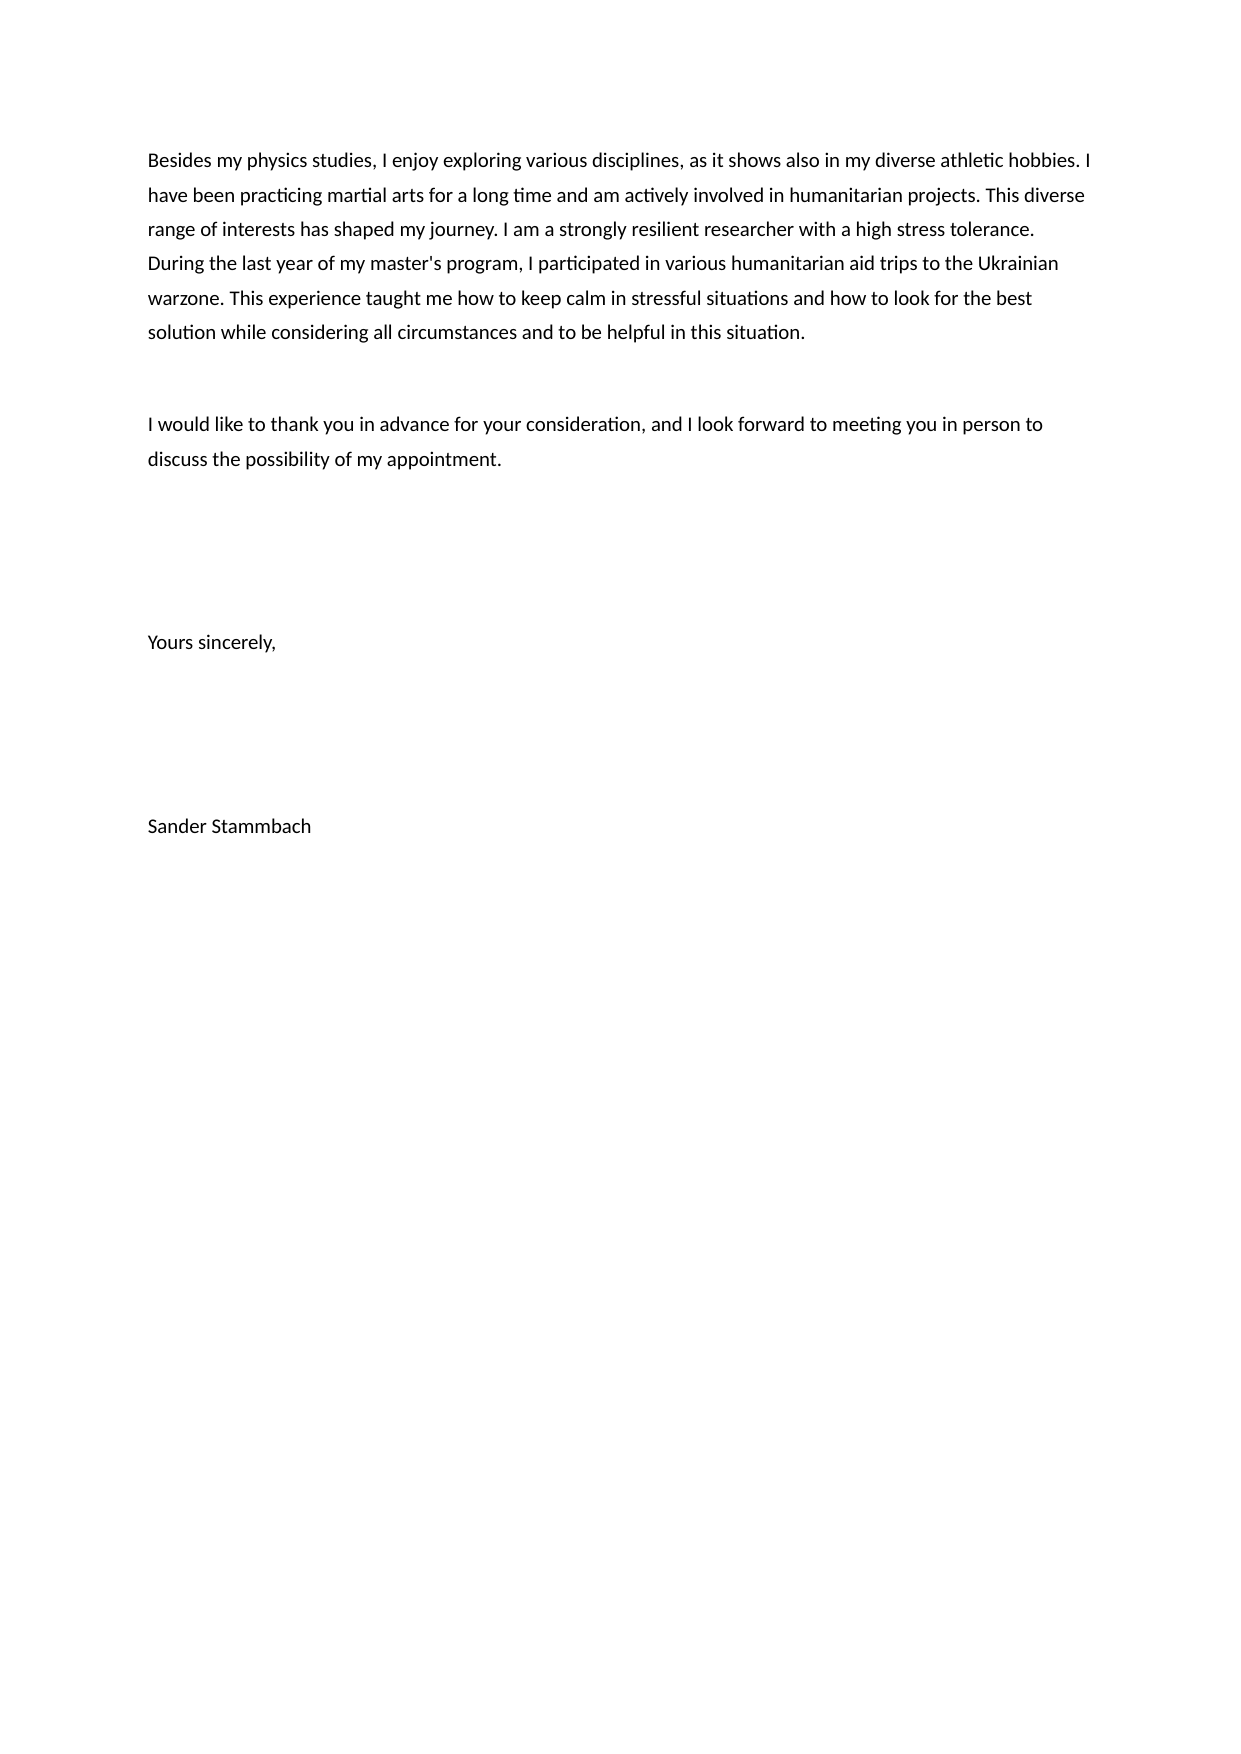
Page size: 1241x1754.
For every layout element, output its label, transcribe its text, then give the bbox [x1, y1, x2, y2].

text I would like to thank you in advance for your consideration, and I look forward to meeting you in person to discuss the possibility of my appointment. [148, 412, 1093, 471]
text Sander Stammbach [148, 813, 1093, 838]
text Yours sincerely, [148, 629, 1093, 655]
text Besides my physics studies, I enjoy exploring various disciplines, as it shows also in my diverse athletic hobbies. I have been practicing martial arts for a long time and am actively involved in humanitarian projects. This diverse range of interests has shaped my journey. I am a strongly resilient researcher with a high stress tolerance. During the last year of my master's program, I participated in various humanitarian aid trips to the Ukrainian warzone. This experience taught me how to keep calm in stressful situations and how to look for the best solution while considering all circumstances and to be helpful in this situation. [148, 148, 1093, 344]
